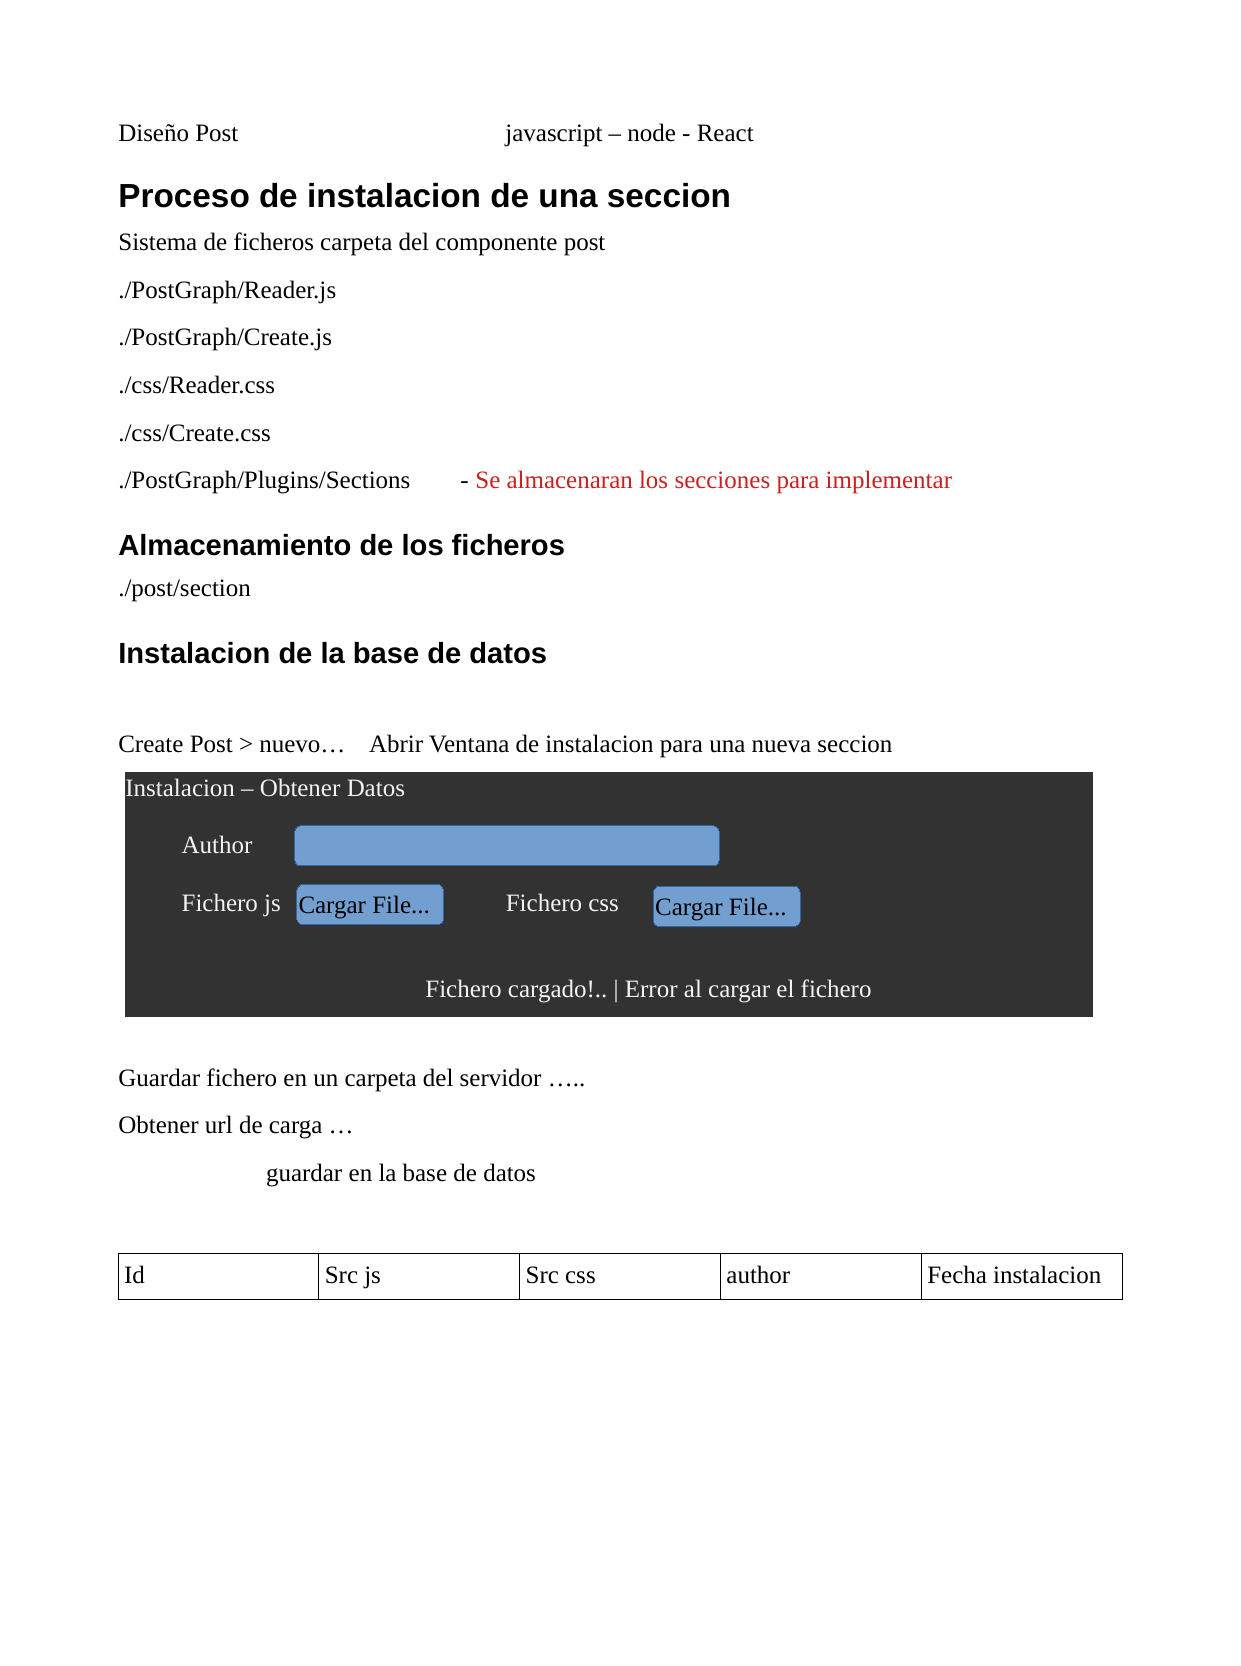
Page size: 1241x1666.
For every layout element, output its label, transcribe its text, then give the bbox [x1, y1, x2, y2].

table_header Src css [520, 1254, 720, 1299]
table_header Src js [319, 1254, 519, 1299]
text ./PostGraph/Create.js [118, 322, 1122, 351]
text Create Post > nuevo… Abrir Ventana de instalacion para una nueva seccion [118, 729, 1122, 758]
text Obtener url de carga … [118, 1110, 1122, 1139]
text ./css/Create.css [118, 418, 1122, 446]
table_header Id [119, 1254, 318, 1299]
table_header author [721, 1254, 921, 1299]
table_header Fecha instalacion [922, 1254, 1122, 1299]
text ./PostGraph/Plugins/Sections - Se almacenaran los secciones para implementar [118, 465, 1122, 494]
text ./post/section [118, 573, 1122, 602]
text Guardar fichero en un carpeta del servidor ….. [118, 1063, 1122, 1091]
subtitle Instalacion de la base de datos [118, 636, 1122, 669]
text Sistema de ficheros carpeta del componente post [118, 227, 1122, 256]
text ./css/Reader.css [118, 370, 1122, 399]
text ./PostGraph/Reader.js [118, 275, 1122, 304]
subtitle Proceso de instalacion de una seccion [118, 176, 1122, 215]
text guardar en la base de datos [118, 1158, 1122, 1187]
subtitle Almacenamiento de los ficheros [118, 527, 1122, 561]
